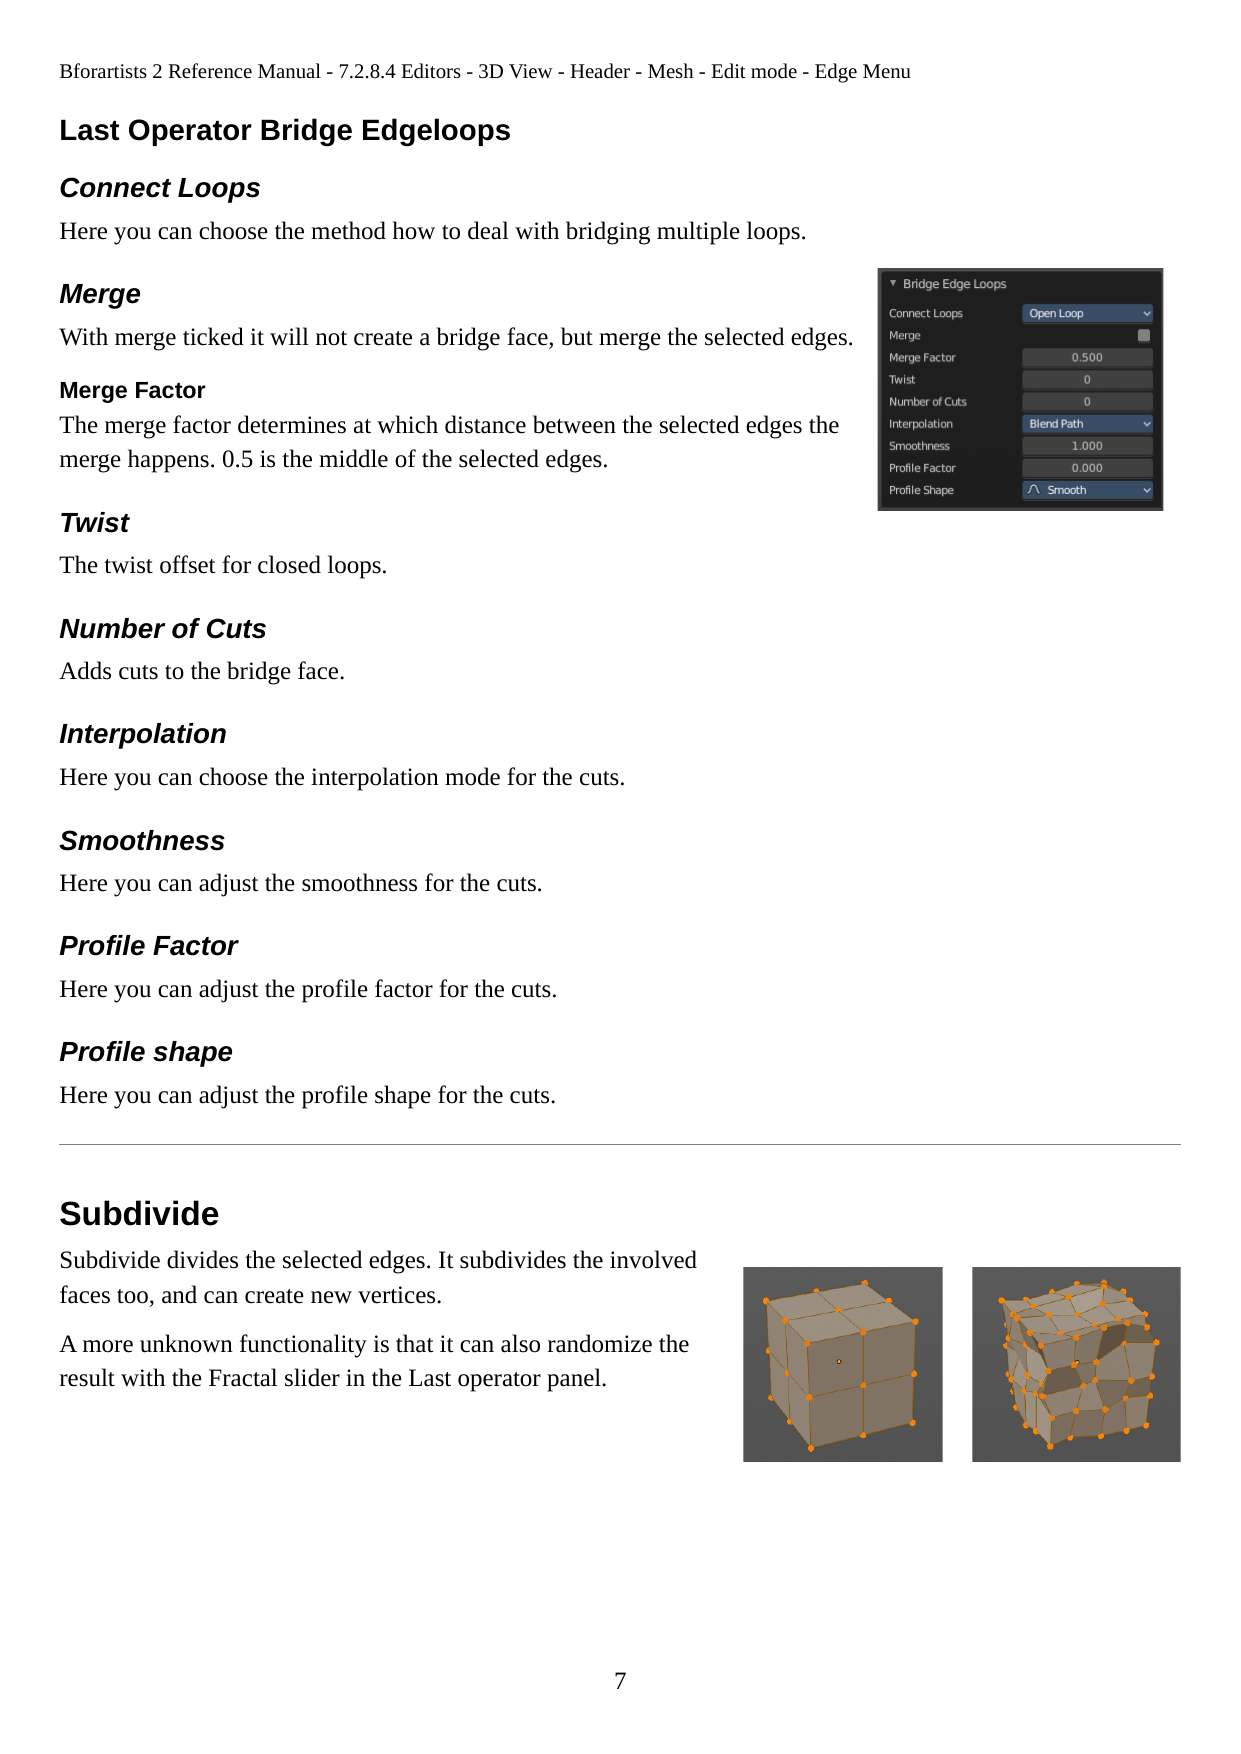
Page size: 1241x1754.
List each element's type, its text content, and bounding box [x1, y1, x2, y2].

subtitle Subdivide [59, 1194, 1181, 1233]
text The merge factor determines at which distance between the selected edges the merge happens. 0.5 is the middle of the selected edges. [59, 410, 877, 473]
subtitle Number of Cuts [59, 612, 1181, 644]
subtitle Merge [59, 277, 877, 309]
subtitle [1164, 377, 1181, 404]
picture [877, 268, 1164, 511]
subtitle Profile Factor [59, 930, 1181, 962]
subtitle Profile shape [59, 1036, 1181, 1068]
text Here you can adjust the profile factor for the cuts. [59, 974, 1181, 1003]
text Here you can adjust the profile shape for the cuts. [59, 1080, 1181, 1109]
picture [743, 1267, 943, 1462]
text A more unknown functionality is that it can also randomize the result with the Fractal slider in the Last operator panel. [59, 1329, 743, 1392]
subtitle Last Operator Bridge Edgeloops [59, 113, 1181, 146]
picture [972, 1267, 1181, 1462]
text The twist offset for closed loops. [59, 550, 1181, 579]
subtitle Connect Loops [59, 171, 1181, 203]
subtitle Twist [59, 506, 1181, 538]
text Subdivide divides the selected edges. It subdivides the involved faces too, and can create new vertices. [59, 1245, 1181, 1308]
subtitle Smoothness [59, 824, 1181, 856]
subtitle Merge Factor [59, 377, 877, 404]
subtitle [1164, 277, 1181, 309]
text With merge ticked it will not create a bridge face, but merge the selected edges. [59, 322, 877, 350]
text Here you can choose the interpolation mode for the cuts. [59, 762, 1181, 791]
text Here you can choose the method how to deal with bridging multiple loops. [59, 216, 1181, 244]
subtitle Interpolation [59, 718, 1181, 750]
text Adds cuts to the bridge face. [59, 656, 1181, 685]
text Here you can adjust the smoothness for the cuts. [59, 868, 1181, 897]
